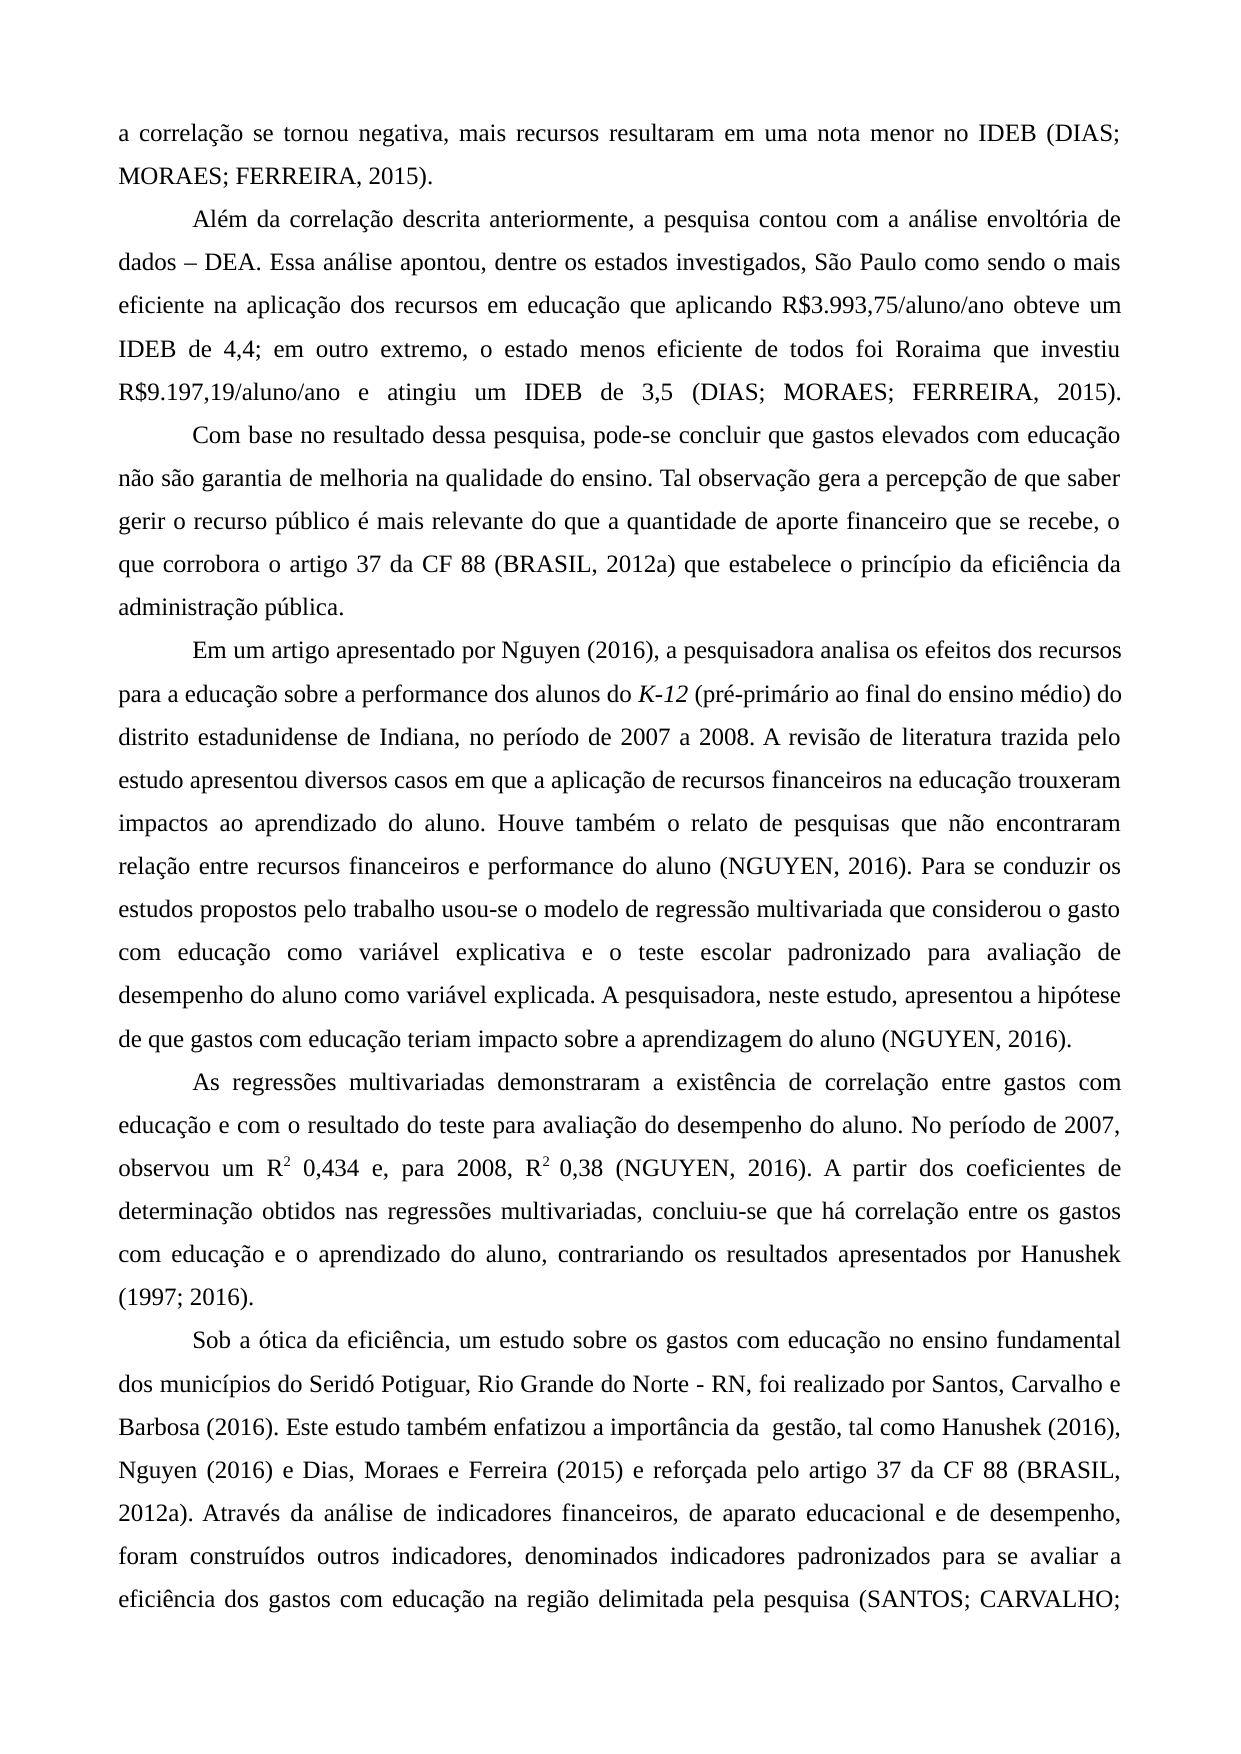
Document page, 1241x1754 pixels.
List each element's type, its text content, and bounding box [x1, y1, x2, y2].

text a correlação se tornou negativa, mais recursos resultaram em uma nota menor no IDEB (DIAS; MORAES; FERREIRA, 2015). [118, 118, 1122, 190]
text Sob a ótica da eficiência, um estudo sobre os gastos com educação no ensino fundamental dos municípios do Seridó Potiguar, Rio Grande do Norte - RN, foi realizado por Santos, Carvalho e Barbosa (2016). Este estudo também enfatizou a importância da gestão, tal como Hanushek (2016), Nguyen (2016) e Dias, Moraes e Ferreira (2015) e reforçada pelo artigo 37 da CF 88 (BRASIL, 2012a). Através da análise de indicadores financeiros, de aparato educacional e de desempenho, foram construídos outros indicadores, denominados indicadores padronizados para se avaliar a eficiência dos gastos com educação na região delimitada pela pesquisa (SANTOS; CARVALHO; [118, 1326, 1122, 1613]
text Em um artigo apresentado por Nguyen (2016), a pesquisadora analisa os efeitos dos recursos para a educação sobre a performance dos alunos do K-12 (pré-primário ao final do ensino médio) do distrito estadunidense de Indiana, no período de 2007 a 2008. A revisão de literatura trazida pelo estudo apresentou diversos casos em que a aplicação de recursos financeiros na educação trouxeram impactos ao aprendizado do aluno. Houve também o relato de pesquisas que não encontraram relação entre recursos financeiros e performance do aluno (NGUYEN, 2016). Para se conduzir os estudos propostos pelo trabalho usou-se o modelo de regressão multivariada que considerou o gasto com educação como variável explicativa e o teste escolar padronizado para avaliação de desempenho do aluno como variável explicada. A pesquisadora, neste estudo, apresentou a hipótese de que gastos com educação teriam impacto sobre a aprendizagem do aluno (NGUYEN, 2016). [118, 636, 1122, 1052]
text As regressões multivariadas demonstraram a existência de correlação entre gastos com educação e com o resultado do teste para avaliação do desempenho do aluno. No período de 2007, observou um R2 0,434 e, para 2008, R2 0,38 (NGUYEN, 2016). A partir dos coeficientes de determinação obtidos nas regressões multivariadas, concluiu-se que há correlação entre os gastos com educação e o aprendizado do aluno, contrariando os resultados apresentados por Hanushek (1997; 2016). [118, 1067, 1122, 1311]
text Além da correlação descrita anteriormente, a pesquisa contou com a análise envoltória de dados – DEA. Essa análise apontou, dentre os estados investigados, São Paulo como sendo o mais eficiente na aplicação dos recursos em educação que aplicando R$3.993,75/aluno/ano obteve um IDEB de 4,4; em outro extremo, o estado menos eficiente de todos foi Roraima que investiu R$9.197,19/aluno/ano e atingiu um IDEB de 3,5 (DIAS; MORAES; FERREIRA, 2015). Com base no resultado dessa pesquisa, pode-se concluir que gastos elevados com educação não são garantia de melhoria na qualidade do ensino. Tal observação gera a percepção de que saber gerir o recurso público é mais relevante do que a quantidade de aporte financeiro que se recebe, o que corrobora o artigo 37 da CF 88 (BRASIL, 2012a) que estabelece o princípio da eficiência da administração pública. [118, 204, 1122, 621]
